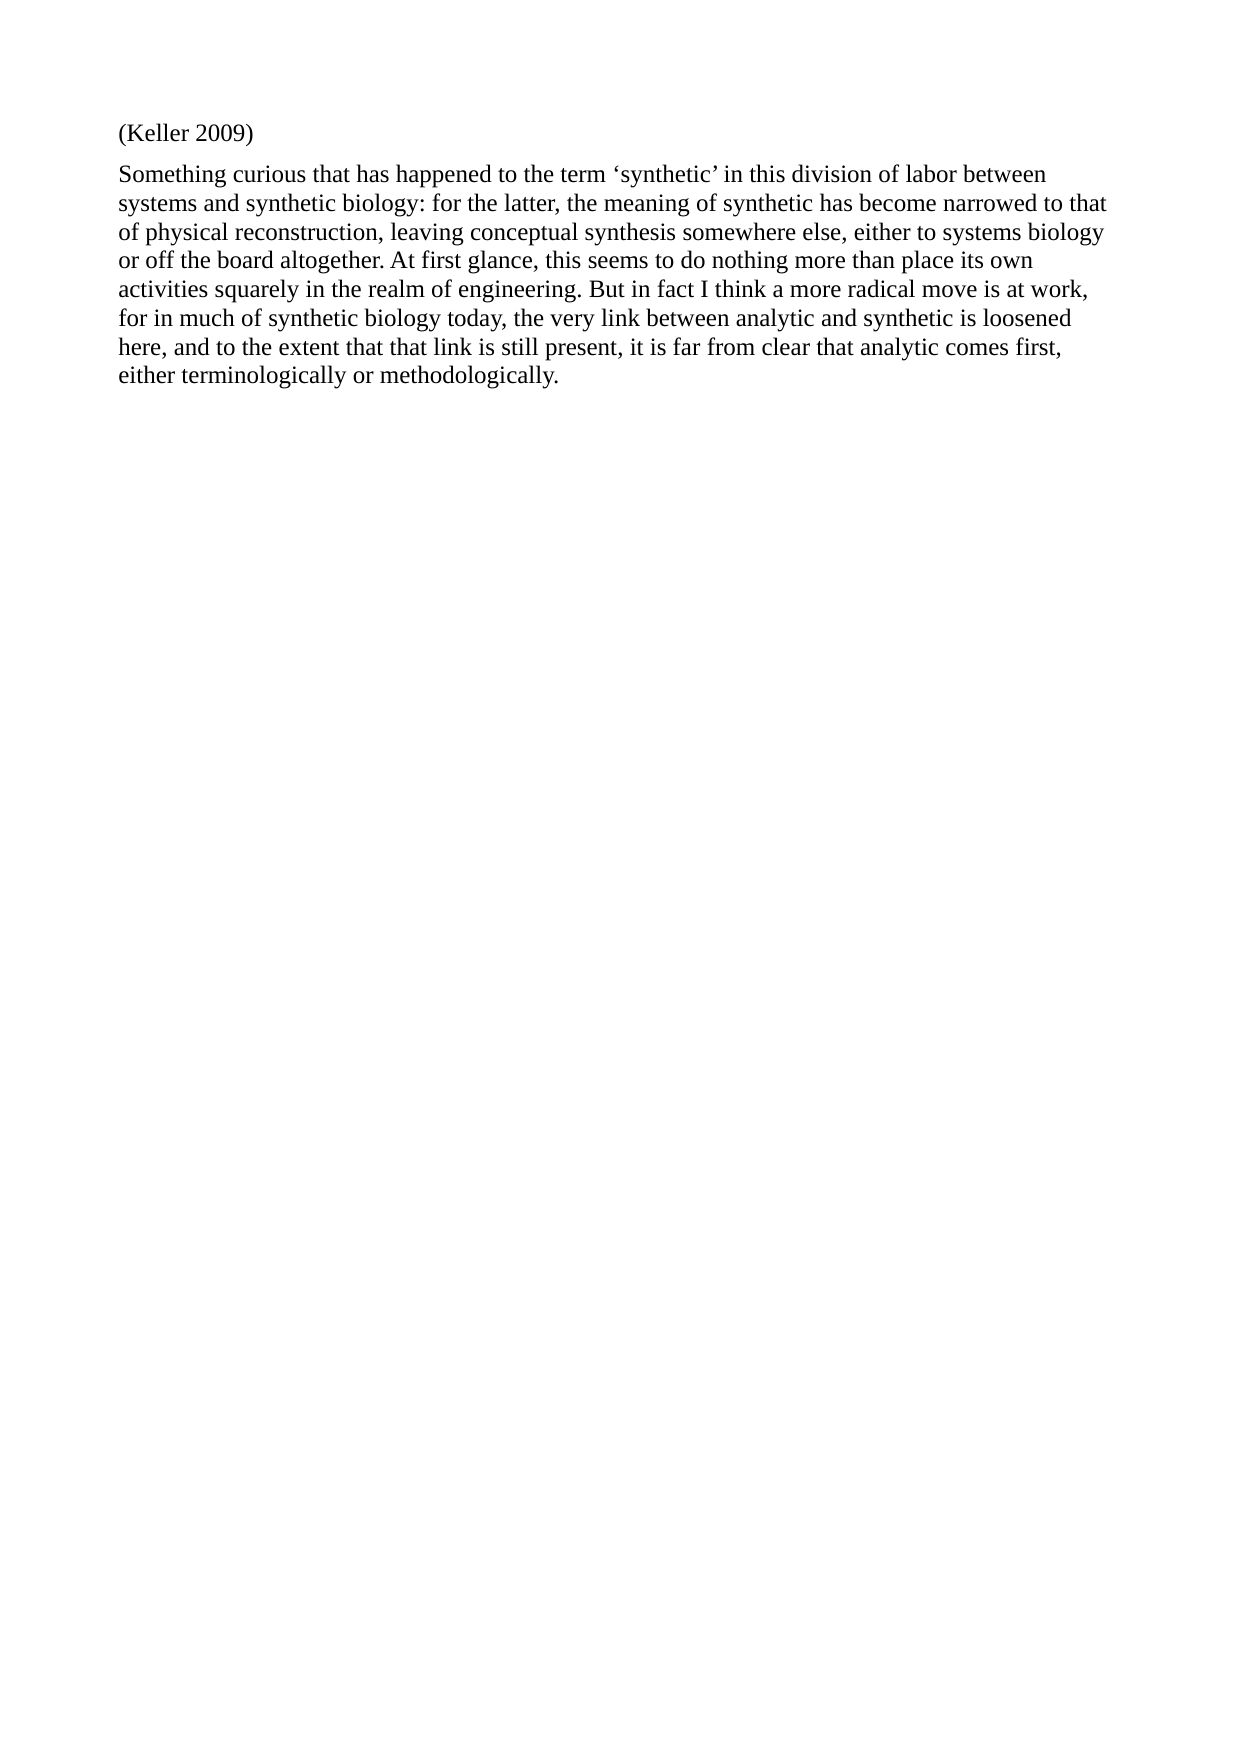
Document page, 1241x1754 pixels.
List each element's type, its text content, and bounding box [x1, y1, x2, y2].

text Something curious that has happened to the term ‘synthetic’ in this division of labor between systems and synthetic biology: for the latter, the meaning of synthetic has become narrowed to that of physical reconstruction, leaving conceptual synthesis somewhere else, either to systems biology or off the board altogether. At first glance, this seems to do nothing more than place its own activities squarely in the realm of engineering. But in fact I think a more radical move is at work, for in much of synthetic biology today, the very link between analytic and synthetic is loosened here, and to the extent that that link is still present, it is far from clear that analytic comes first, either terminologically or methodologically. [118, 159, 1122, 389]
text (Keller 2009) [118, 118, 1122, 147]
